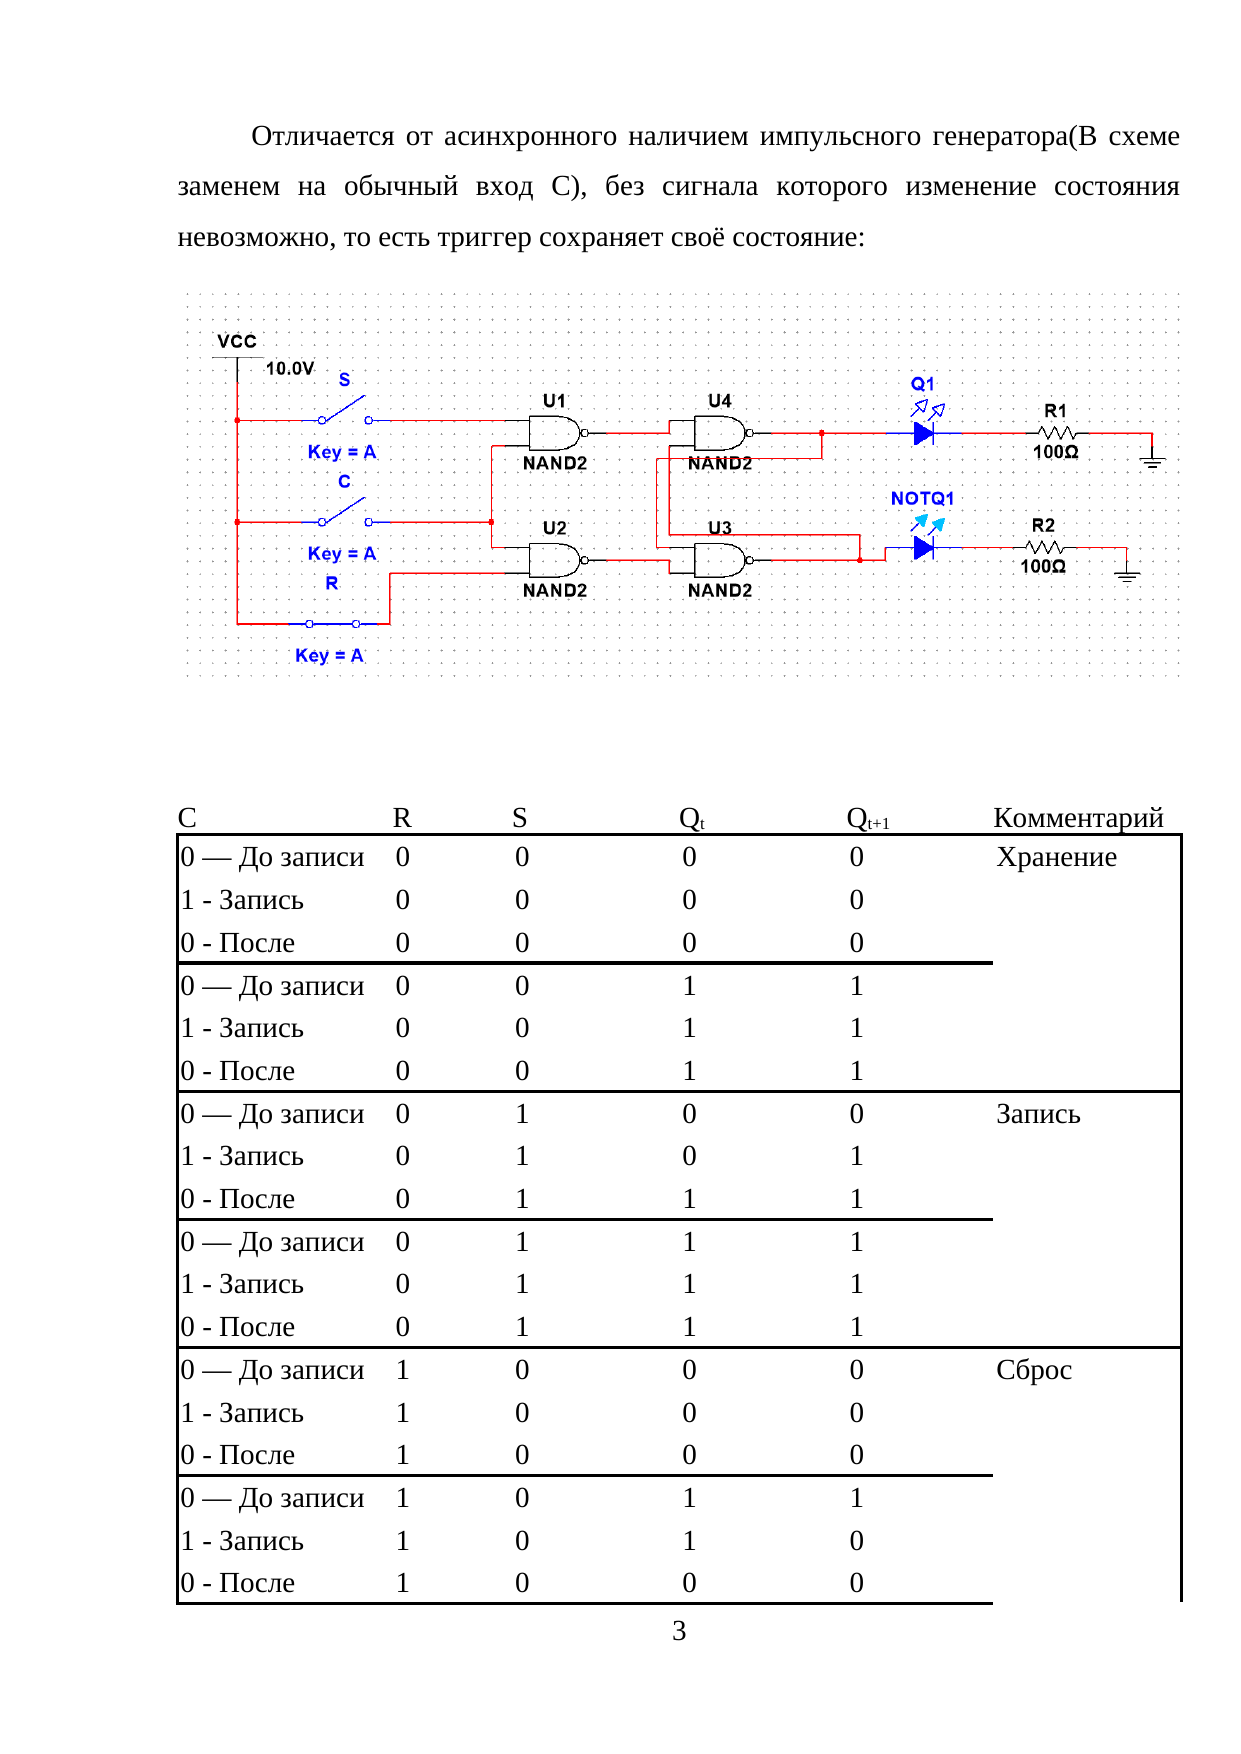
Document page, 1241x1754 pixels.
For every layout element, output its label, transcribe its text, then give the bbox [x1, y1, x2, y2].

table_cell 0 - После [179, 919, 392, 961]
table_cell 0 - После [179, 1431, 392, 1474]
table_cell 1 [512, 1132, 679, 1175]
table_cell 1 [846, 1477, 993, 1517]
table_cell 0 [679, 1389, 846, 1431]
table_cell 0 [393, 836, 512, 876]
table_cell 0 [393, 876, 512, 919]
table_cell 0 [512, 1517, 679, 1559]
table_header R [393, 800, 512, 833]
table_cell 1 [846, 1132, 993, 1175]
table_cell 1 [393, 1477, 512, 1517]
table_cell 1 [846, 1175, 993, 1218]
table_cell 1 [679, 1047, 846, 1089]
table_cell 1 - Запись [179, 1260, 392, 1303]
table_cell 0 [393, 1175, 512, 1218]
table_cell 1 [393, 1559, 512, 1602]
table_cell 0 - После [179, 1559, 392, 1602]
table_cell 0 [679, 1559, 846, 1602]
table_cell 1 [679, 1517, 846, 1559]
table_cell 0 [393, 1004, 512, 1047]
table_cell 0 [846, 1093, 993, 1132]
table_cell 1 [393, 1431, 512, 1474]
table_cell 1 [679, 1221, 846, 1260]
table_cell 1 - Запись [179, 1517, 392, 1559]
table_cell 1 [846, 1303, 993, 1346]
table_cell 0 [393, 1093, 512, 1132]
table_cell Сброс [993, 1349, 1180, 1602]
table_cell 1 [393, 1517, 512, 1559]
table_cell 0 [679, 1431, 846, 1474]
table_cell 0 [846, 1517, 993, 1559]
table_cell 0 — До записи [179, 965, 392, 1004]
table_cell 0 [846, 836, 993, 876]
table_cell 0 [393, 965, 512, 1004]
table_cell 0 [679, 1349, 846, 1388]
table_cell 1 [679, 1175, 846, 1218]
table_cell 0 [679, 1132, 846, 1175]
table_cell 1 [679, 1303, 846, 1346]
table_cell 0 [512, 1389, 679, 1431]
table_cell 1 [512, 1221, 679, 1260]
table_cell 1 - Запись [179, 876, 392, 919]
table_cell 0 [846, 1431, 993, 1474]
table_cell 0 [512, 965, 679, 1004]
table_header C [177, 800, 392, 833]
table_cell 0 [512, 1047, 679, 1089]
table_header Qt+1 [846, 800, 993, 833]
table_cell 1 [679, 965, 846, 1004]
table_cell 0 [846, 876, 993, 919]
table_cell 0 [679, 836, 846, 876]
table_cell 1 [846, 1221, 993, 1260]
table_header Qt [679, 800, 846, 833]
table_cell 0 — До записи [179, 1477, 392, 1517]
table_cell 0 [846, 1559, 993, 1602]
table_cell 1 [512, 1260, 679, 1303]
table_cell 0 — До записи [179, 1349, 392, 1388]
table_cell 0 [393, 1047, 512, 1089]
table_cell 0 [846, 919, 993, 961]
table_cell 1 [679, 1477, 846, 1517]
table_cell 0 - После [179, 1175, 392, 1218]
table_cell 1 [846, 1047, 993, 1089]
table_cell 0 [512, 1431, 679, 1474]
table_cell 0 — До записи [179, 836, 392, 876]
table_cell 1 - Запись [179, 1132, 392, 1175]
table_cell 1 [679, 1004, 846, 1047]
table_cell 0 [393, 1221, 512, 1260]
table_cell 1 - Запись [179, 1004, 392, 1047]
table_cell 1 [512, 1303, 679, 1346]
table_cell 1 [512, 1093, 679, 1132]
table_cell Запись [993, 1093, 1180, 1346]
table_cell 1 [846, 965, 993, 1004]
table_cell 1 [512, 1175, 679, 1218]
picture [177, 285, 1182, 683]
table_cell 1 [846, 1260, 993, 1303]
table_cell 0 [393, 1132, 512, 1175]
table_cell 0 [512, 1477, 679, 1517]
table_cell 0 [679, 876, 846, 919]
table_cell Хранение [993, 836, 1180, 1089]
table_cell 1 [679, 1260, 846, 1303]
table_cell 0 [512, 1559, 679, 1602]
table_header S [512, 800, 679, 833]
table_cell 0 [393, 919, 512, 961]
table_cell 0 — До записи [179, 1093, 392, 1132]
table_cell 0 [512, 1004, 679, 1047]
table_cell 1 [393, 1389, 512, 1431]
table_cell 0 [846, 1349, 993, 1388]
table_cell 0 [512, 1349, 679, 1388]
table_cell 0 - После [179, 1047, 392, 1089]
table_cell 0 [512, 876, 679, 919]
table_cell 0 [512, 919, 679, 961]
table_cell 0 [393, 1260, 512, 1303]
table_cell 0 — До записи [179, 1221, 392, 1260]
table_cell 0 [512, 836, 679, 876]
table_cell 0 [846, 1389, 993, 1431]
table_header Комментарий [993, 800, 1181, 833]
text Отличается от асинхронного наличием импульсного генератора(В схеме заменем на обычный вход C), без сигнала которого изменение состояния невозможно, то есть триггер сохраняет своё состояние: [177, 118, 1181, 252]
table_cell 0 [393, 1303, 512, 1346]
table_cell 1 - Запись [179, 1389, 392, 1431]
table_cell 0 [679, 919, 846, 961]
table_cell 1 [846, 1004, 993, 1047]
table_cell 0 [679, 1093, 846, 1132]
table_cell 1 [393, 1349, 512, 1388]
table_cell 0 - После [179, 1303, 392, 1346]
